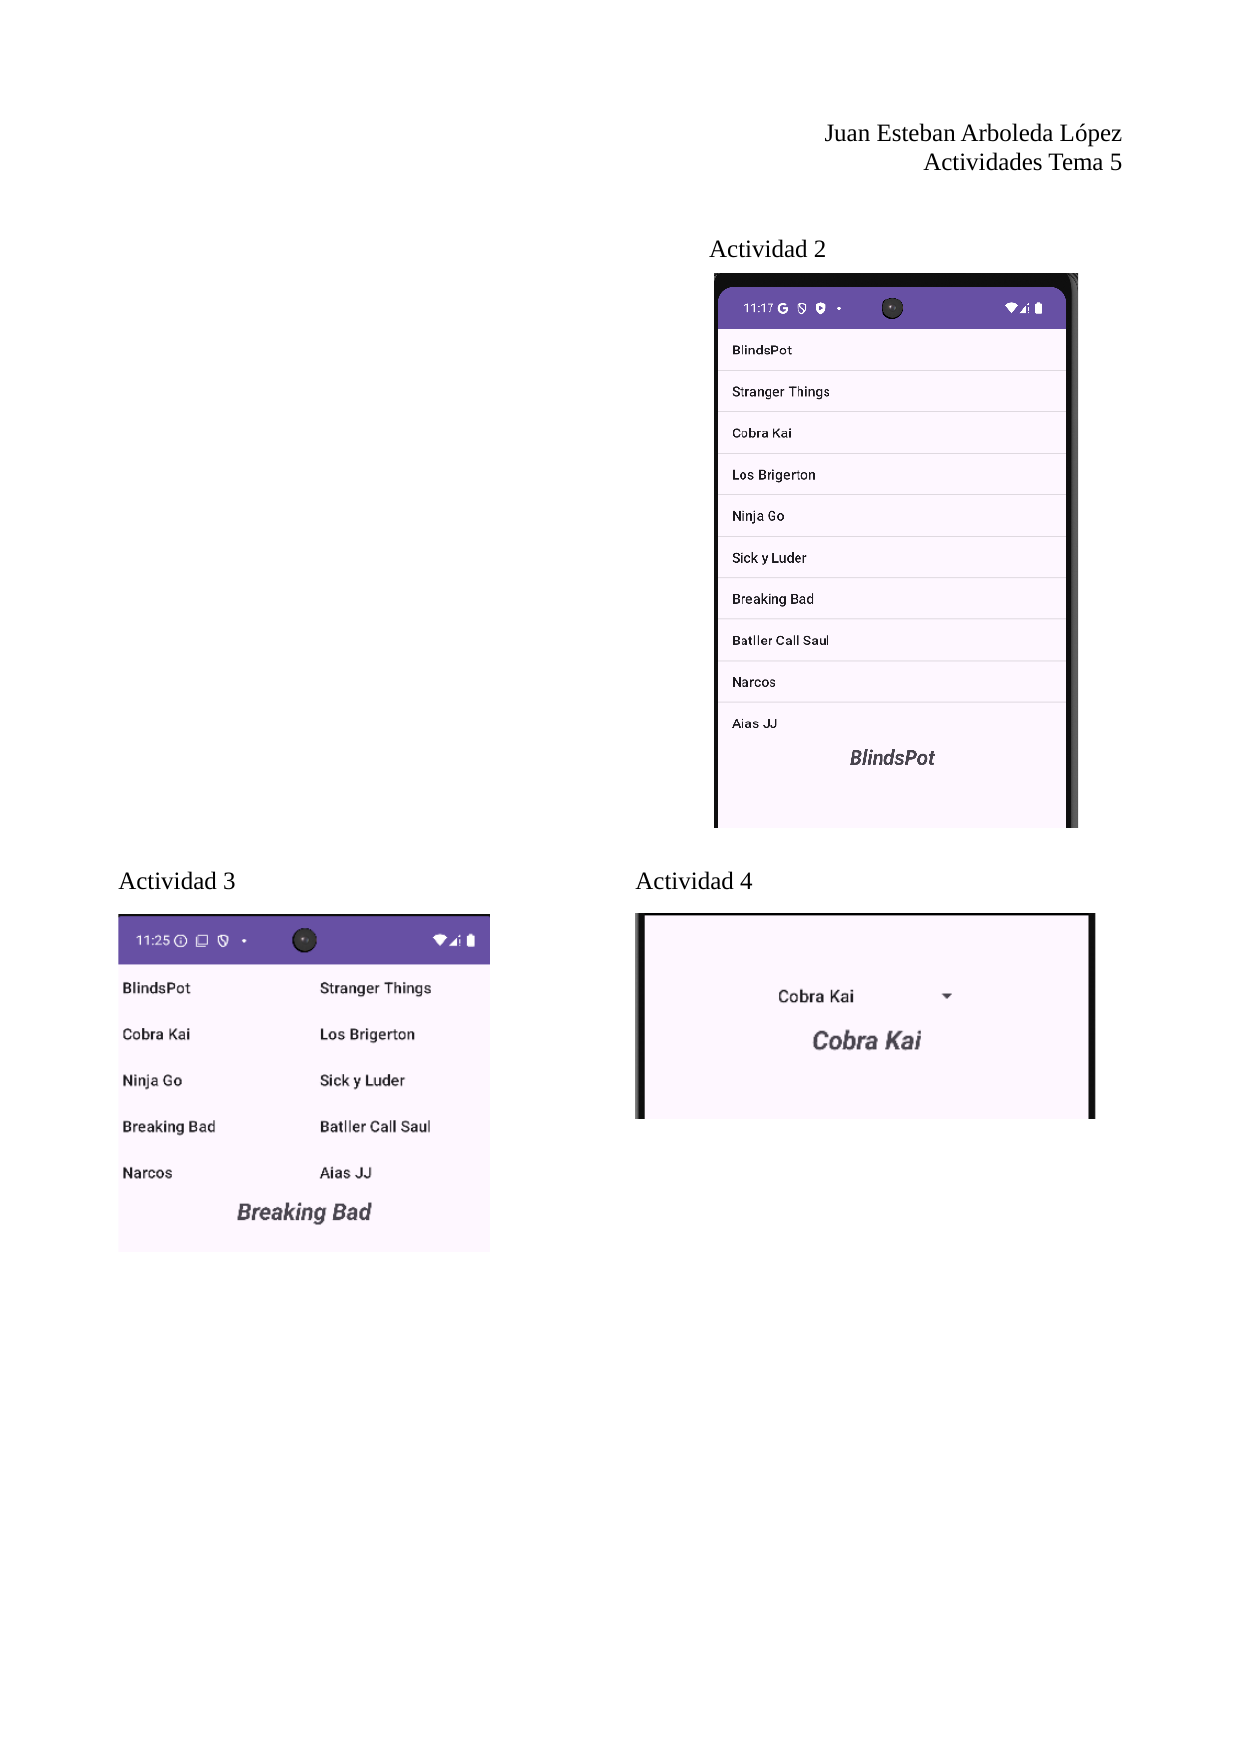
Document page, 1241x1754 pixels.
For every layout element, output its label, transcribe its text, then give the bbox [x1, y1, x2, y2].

picture [635, 913, 1096, 1119]
text Actividad 3 Actividad 4 [118, 866, 1122, 895]
text Actividad 2 [118, 234, 1122, 263]
picture [714, 273, 1079, 828]
picture [118, 914, 490, 1252]
